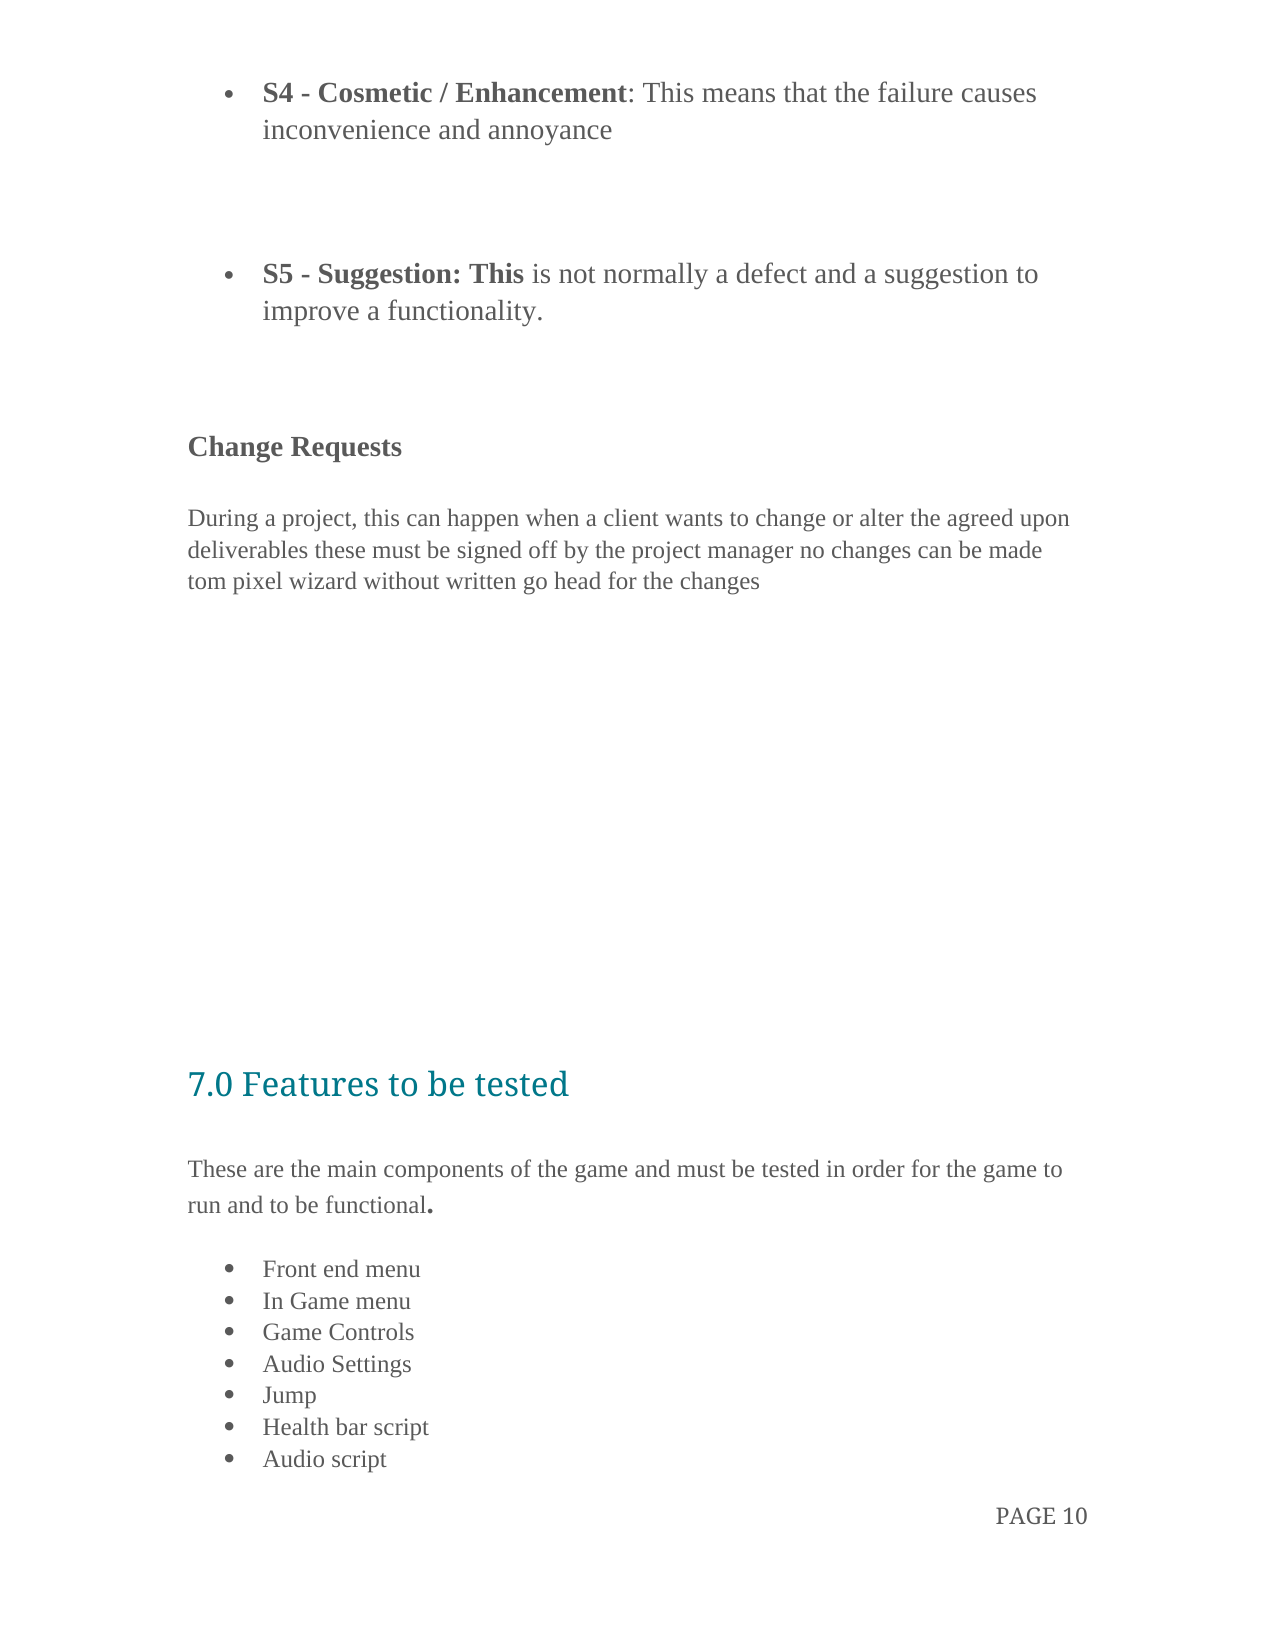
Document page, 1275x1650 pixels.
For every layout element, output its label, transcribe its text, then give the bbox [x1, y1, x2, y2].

list Audio script [225, 1444, 1087, 1472]
list In Game menu [225, 1286, 1087, 1315]
subtitle 7.0 Features to be tested [187, 1061, 1087, 1106]
list Audio Settings [225, 1349, 1087, 1378]
list S4 - Cosmetic / Enhancement: This means that the failure causes inconvenience and annoyance [225, 75, 1087, 145]
list S5 - Suggestion: This is not normally a defect and a suggestion to improve a functionality. [225, 256, 1087, 326]
list Health bar script [225, 1412, 1087, 1441]
text Change Requests [187, 429, 1087, 463]
text These are the main components of the game and must be tested in order for the game to run and to be functional. [187, 1154, 1087, 1219]
list Game Controls [225, 1317, 1087, 1346]
list Front end menu [225, 1254, 1087, 1283]
text During a project, this can happen when a client wants to change or alter the agreed upon deliverables these must be signed off by the project manager no changes can be made tom pixel wizard without written go head for the changes [187, 503, 1087, 595]
list Jump [225, 1381, 1087, 1409]
